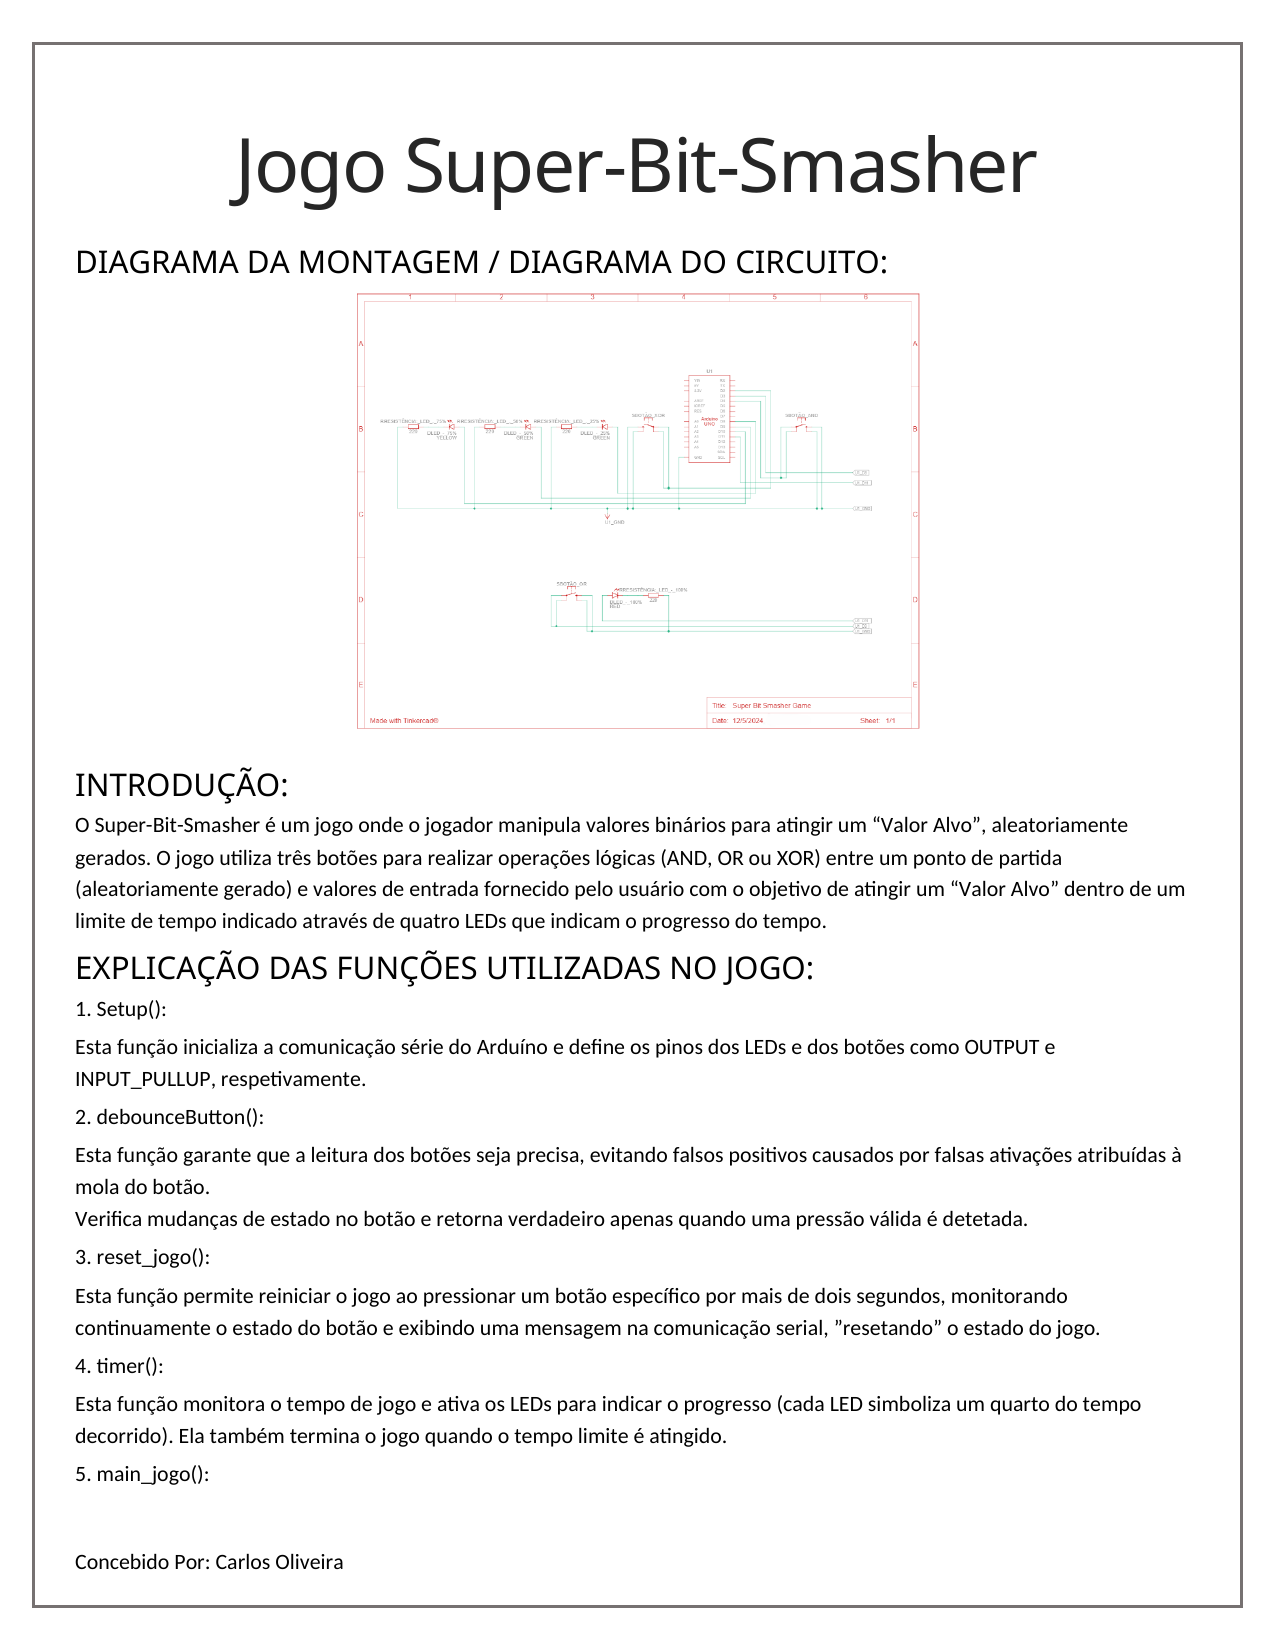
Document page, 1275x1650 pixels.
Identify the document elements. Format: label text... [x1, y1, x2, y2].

subtitle INTRODUÇÃO: [75, 763, 1200, 805]
text 3. reset_jogo(): [75, 1243, 1200, 1270]
text Esta função monitora o tempo de jogo e ativa os LEDs para indicar o progresso (cada LED simboliza um quarto do tempo decorrido). Ela também termina o jogo quando o tempo limite é atingido. [75, 1390, 1200, 1449]
text Esta função inicializa a comunicação série do Arduíno e define os pinos dos LEDs e dos botões como OUTPUT e INPUT_PULLUP, respetivamente. [75, 1033, 1200, 1092]
text Esta função permite reiniciar o jogo ao pressionar um botão específico por mais de dois segundos, monitorando continuamente o estado do botão e exibindo uma mensagem na comunicação serial, ”resetando” o estado do jogo. [75, 1282, 1200, 1340]
text O Super-Bit-Smasher é um jogo onde o jogador manipula valores binários para atingir um “Valor Alvo”, aleatoriamente gerados. O jogo utiliza três botões para realizar operações lógicas (AND, OR ou XOR) entre um ponto de partida (aleatoriamente gerado) e valores de entrada fornecido pelo usuário com o objetivo de atingir um “Valor Alvo” dentro de um limite de tempo indicado através de quatro LEDs que indicam o progresso do tempo. [75, 812, 1200, 934]
text 4. timer(): [75, 1352, 1200, 1379]
text 1. Setup(): [75, 995, 1200, 1021]
title Jogo Super-Bit-Smasher [75, 112, 1200, 215]
text 2. debounceButton(): [75, 1103, 1200, 1130]
text Esta função garante que a leitura dos botões seja precisa, evitando falsos positivos causados por falsas ativações atribuídas à mola do botão. Verifica mudanças de estado no botão e retorna verdadeiro apenas quando uma pressão válida é detetada. [75, 1141, 1200, 1232]
text 5. main_jogo(): [75, 1460, 1200, 1487]
subtitle DIAGRAMA DA MONTAGEM / DIAGRAMA DO CIRCUITO: [75, 240, 1200, 282]
subtitle EXPLICAÇÃO DAS FUNÇÕES UTILIZADAS NO JOGO: [75, 946, 1200, 988]
